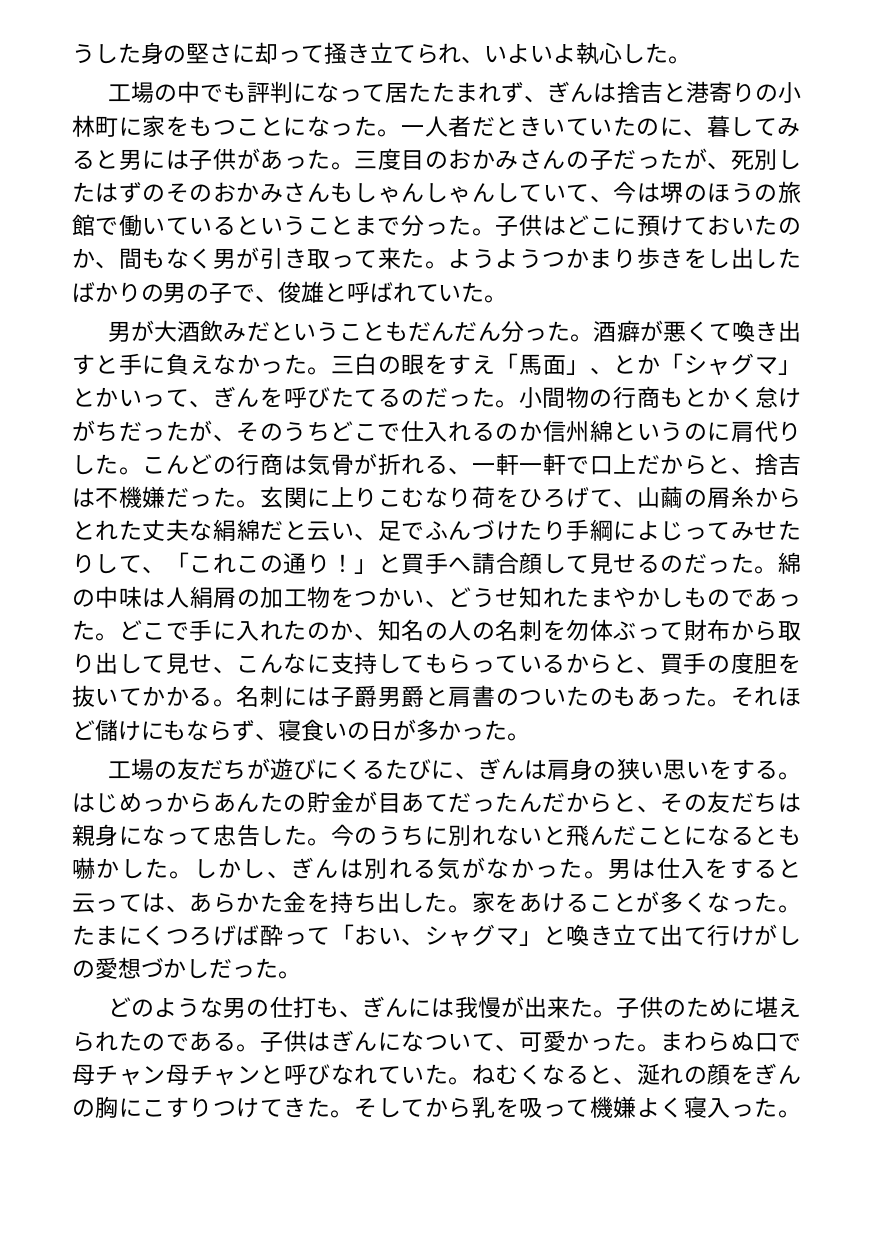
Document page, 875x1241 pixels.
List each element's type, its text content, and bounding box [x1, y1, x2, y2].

text 工場の中でも評判になって居たたまれず、ぎんは捨吉と港寄りの小林町に家をもつことになった。一人者だときいていたのに、暮してみると男には子供があった。三度目のおかみさんの子だったが、死別したはずのそのおかみさんもしゃんしゃんしていて、今は堺のほうの旅館で働いているということまで分った。子供はどこに預けておいたのか、間もなく男が引き取って来た。ようようつかまり歩きをし出したばかりの男の子で、俊雄と呼ばれていた。 [72, 75, 802, 308]
text うした身の堅さに却って掻き立てられ、いよいよ執心した。 [72, 36, 802, 69]
text 男が大酒飲みだということもだんだん分った。酒癖が悪くて喚き出すと手に負えなかった。三白の眼をすえ「馬面」、とか「シャグマ」とかいって、ぎんを呼びたてるのだった。小間物の行商もとかく怠けがちだったが、そのうちどこで仕入れるのか信州綿というのに肩代りした。こんどの行商は気骨が折れる、一軒一軒で口上だからと、捨吉は不機嫌だった。玄関に上りこむなり荷をひろげて、山繭の屑糸からとれた丈夫な絹綿だと云い、足でふんづけたり手綱によじってみせたりして、「これこの通り！」と買手へ請合顔して見せるのだった。綿の中味は人絹屑の加工物をつかい、どうせ知れたまやかしものであった。どこで手に入れたのか、知名の人の名刺を勿体ぶって財布から取り出して見せ、こんなに支持してもらっているからと、買手の度胆を抜いてかかる。名刺には子爵男爵と肩書のついたのもあった。それほど儲けにもならず、寝食いの日が多かった。 [72, 314, 802, 746]
text どのような男の仕打も、ぎんには我慢が出来た。子供のために堪えられたのである。子供はぎんになついて、可愛かった。まわらぬ口で母チャン母チャンと呼びなれていた。ねむくなると、涎れの顔をぎんの胸にこすりつけてきた。そしてから乳を吸って機嫌よく寝入った。 [72, 990, 802, 1123]
text 工場の友だちが遊びにくるたびに、ぎんは肩身の狭い思いをする。はじめっからあんたの貯金が目あてだったんだからと、その友だちは親身になって忠告した。今のうちに別れないと飛んだことになるとも嚇かした。しかし、ぎんは別れる気がなかった。男は仕入をすると云っては、あらかた金を持ち出した。家をあけることが多くなった。たまにくつろげば酔って「おい、シャグマ」と喚き立て出て行けがしの愛想づかしだった。 [72, 752, 802, 984]
